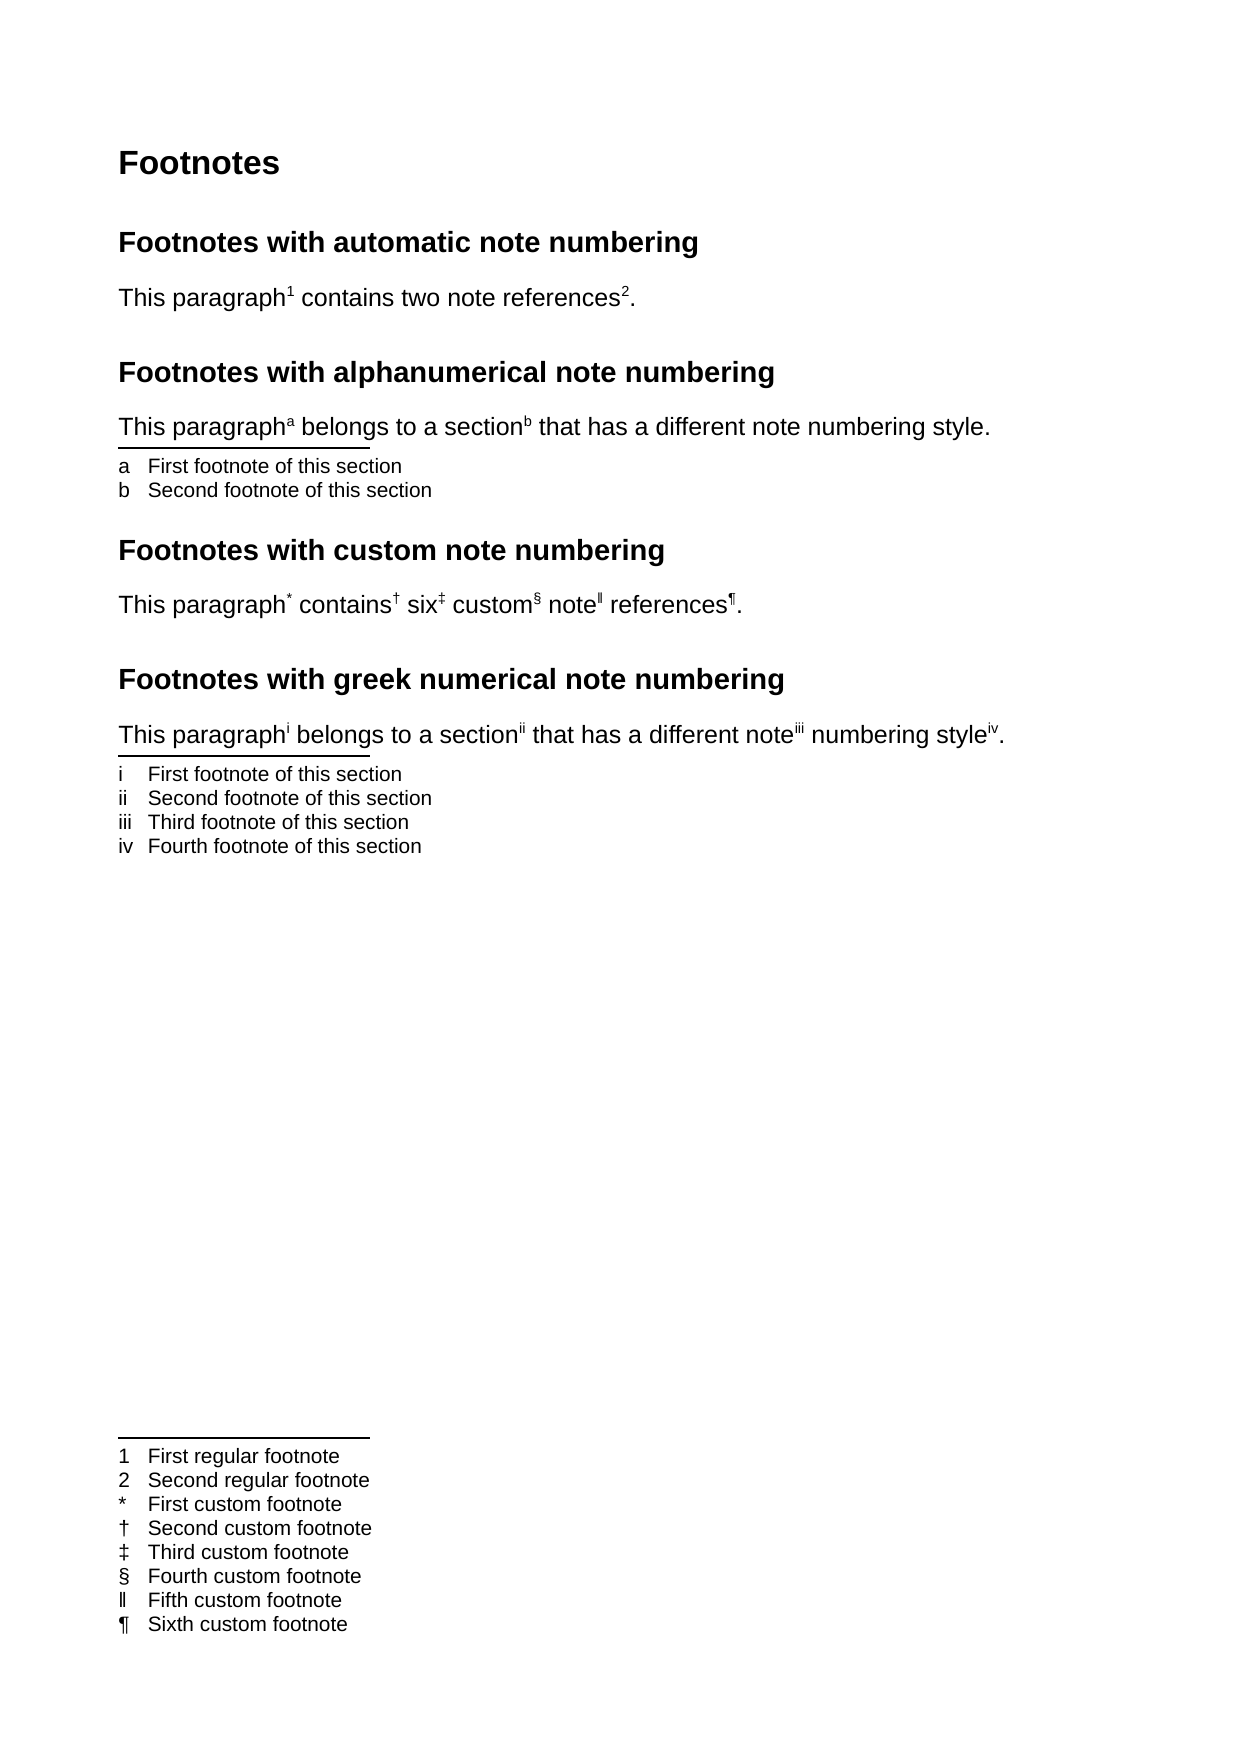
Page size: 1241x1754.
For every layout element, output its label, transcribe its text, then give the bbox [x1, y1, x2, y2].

text This paragraph contains six custom note references. [118, 590, 1122, 619]
text Third footnote of this section [118, 810, 1122, 834]
text First footnote of this section [118, 762, 1122, 786]
text Second regular footnote [118, 1468, 1122, 1492]
text Second custom footnote [118, 1516, 1122, 1540]
text This paragraph belongs to a section that has a different note numbering style. [118, 720, 1122, 749]
text Second footnote of this section [118, 478, 1122, 502]
text Third custom footnote [118, 1540, 1122, 1564]
text First footnote of this section [118, 454, 1122, 478]
text Fourth custom footnote [118, 1564, 1122, 1588]
subtitle Footnotes [118, 143, 1122, 182]
text Fourth footnote of this section [118, 834, 1122, 858]
text This paragraph belongs to a section that has a different note numbering style. [118, 412, 1122, 441]
text First custom footnote [118, 1492, 1122, 1516]
subtitle Footnotes with custom note numbering [118, 533, 1122, 566]
text Second footnote of this section [118, 786, 1122, 810]
text Sixth custom footnote [118, 1612, 1122, 1636]
text First regular footnote [118, 1444, 1122, 1468]
subtitle Footnotes with greek numerical note numbering [118, 662, 1122, 696]
subtitle Footnotes with alphanumerical note numbering [118, 355, 1122, 388]
text Fifth custom footnote [118, 1588, 1122, 1612]
text This paragraph contains two note references. [118, 283, 1122, 311]
subtitle Footnotes with automatic note numbering [118, 225, 1122, 258]
